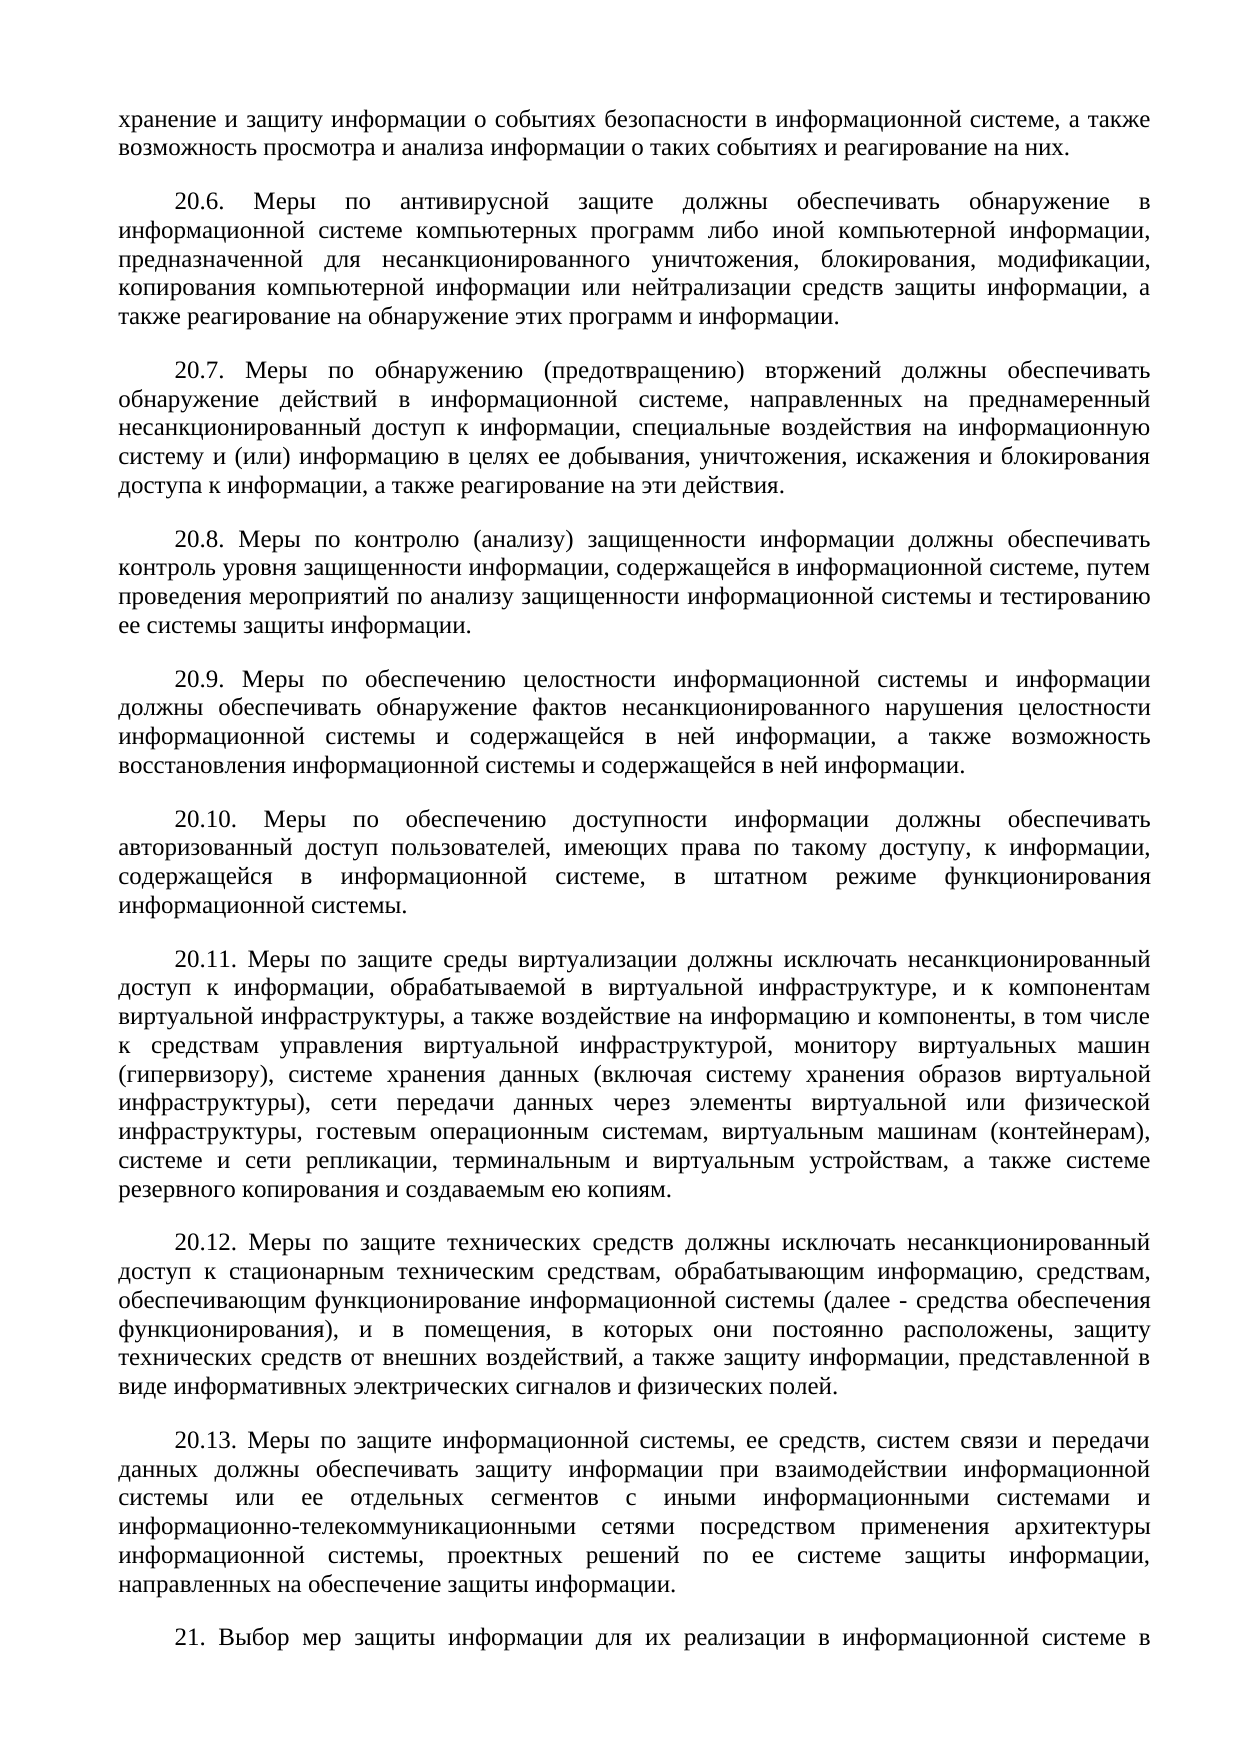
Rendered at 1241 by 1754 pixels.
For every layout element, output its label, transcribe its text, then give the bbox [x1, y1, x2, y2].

text 20.9. Меры по обеспечению целостности информационной системы и информации должны обеспечивать обнаружение фактов несанкционированного нарушения целостности информационной системы и содержащейся в ней информации, а также возможность восстановления информационной системы и содержащейся в ней информации. [118, 664, 1152, 779]
text 20.10. Меры по обеспечению доступности информации должны обеспечивать авторизованный доступ пользователей, имеющих права по такому доступу, к информации, содержащейся в информационной системе, в штатном режиме функционирования информационной системы. [118, 804, 1152, 919]
text 20.13. Меры по защите информационной системы, ее средств, систем связи и передачи данных должны обеспечивать защиту информации при взаимодействии информационной системы или ее отдельных сегментов с иными информационными системами и информационно-телекоммуникационными сетями посредством применения архитектуры информационной системы, проектных решений по ее системе защиты информации, направленных на обеспечение защиты информации. [118, 1425, 1152, 1597]
text 20.6. Меры по антивирусной защите должны обеспечивать обнаружение в информационной системе компьютерных программ либо иной компьютерной информации, предназначенной для несанкционированного уничтожения, блокирования, модификации, копирования компьютерной информации или нейтрализации средств защиты информации, а также реагирование на обнаружение этих программ и информации. [118, 186, 1152, 330]
text 20.11. Меры по защите среды виртуализации должны исключать несанкционированный доступ к информации, обрабатываемой в виртуальной инфраструктуре, и к компонентам виртуальной инфраструктуры, а также воздействие на информацию и компоненты, в том числе к средствам управления виртуальной инфраструктурой, монитору виртуальных машин (гипервизору), системе хранения данных (включая систему хранения образов виртуальной инфраструктуры), сети передачи данных через элементы виртуальной или физической инфраструктуры, гостевым операционным системам, виртуальным машинам (контейнерам), системе и сети репликации, терминальным и виртуальным устройствам, а также системе резервного копирования и создаваемым ею копиям. [118, 944, 1152, 1202]
text 20.8. Меры по контролю (анализу) защищенности информации должны обеспечивать контроль уровня защищенности информации, содержащейся в информационной системе, путем проведения мероприятий по анализу защищенности информационной системы и тестированию ее системы защиты информации. [118, 524, 1152, 639]
text 21. Выбор мер защиты информации для их реализации в информационной системе в [118, 1622, 1152, 1651]
text 20.12. Меры по защите технических средств должны исключать несанкционированный доступ к стационарным техническим средствам, обрабатывающим информацию, средствам, обеспечивающим функционирование информационной системы (далее - средства обеспечения функционирования), и в помещения, в которых они постоянно расположены, защиту технических средств от внешних воздействий, а также защиту информации, представленной в виде информативных электрических сигналов и физических полей. [118, 1227, 1152, 1400]
text 20.7. Меры по обнаружению (предотвращению) вторжений должны обеспечивать обнаружение действий в информационной системе, направленных на преднамеренный несанкционированный доступ к информации, специальные воздействия на информационную систему и (или) информацию в целях ее добывания, уничтожения, искажения и блокирования доступа к информации, а также реагирование на эти действия. [118, 355, 1152, 499]
text хранение и защиту информации о событиях безопасности в информационной системе, а также возможность просмотра и анализа информации о таких событиях и реагирование на них. [118, 104, 1152, 161]
